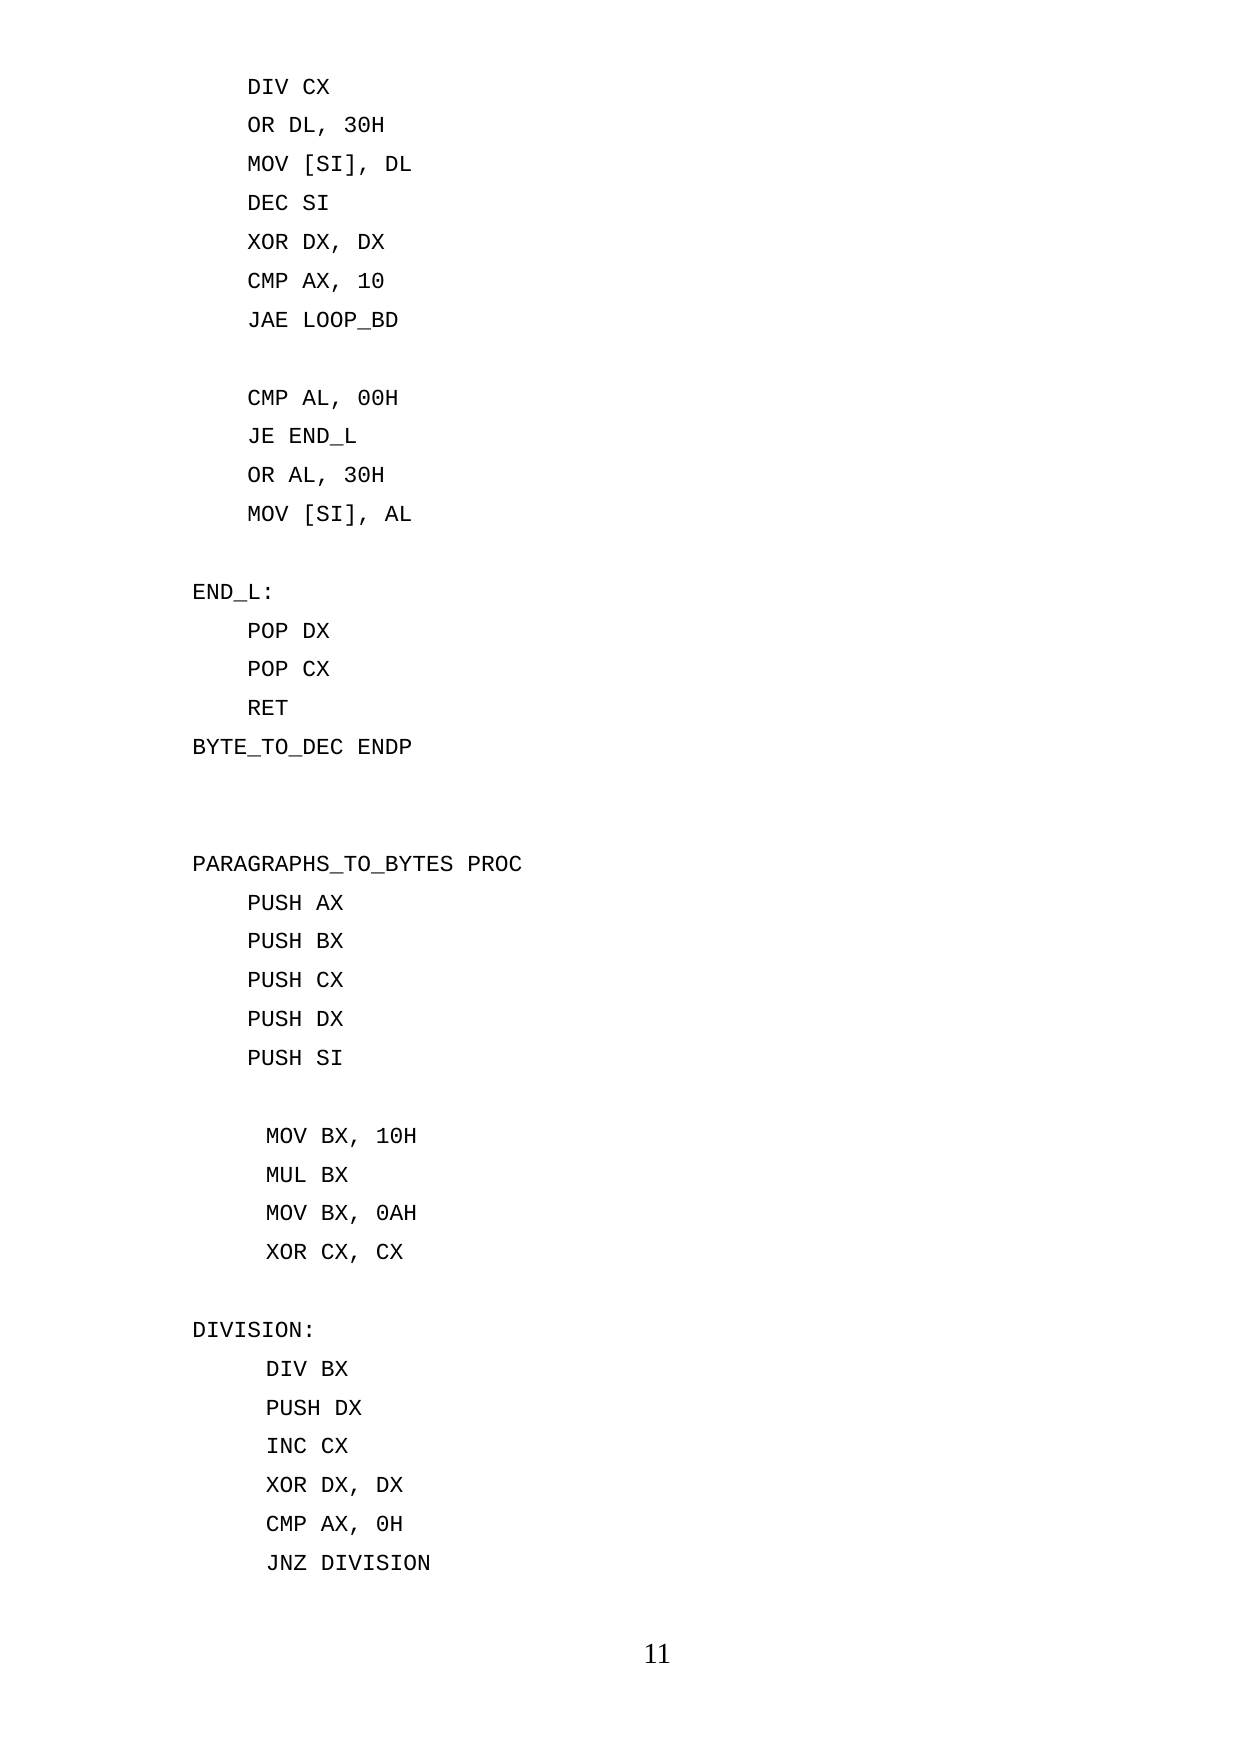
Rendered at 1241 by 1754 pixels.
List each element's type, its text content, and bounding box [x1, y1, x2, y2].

text XOR DX, DX [118, 230, 1122, 256]
text MOV BX, 0AH [118, 1202, 1122, 1228]
text DIVISION: [118, 1318, 1122, 1344]
text JE END_L [118, 425, 1122, 451]
text CMP AL, 00H [118, 386, 1122, 412]
text XOR DX, DX [118, 1474, 1122, 1500]
text DIV BX [118, 1357, 1122, 1383]
text JAE LOOP_BD [118, 308, 1122, 334]
text MOV [SI], AL [118, 502, 1122, 528]
text END_L: [118, 580, 1122, 606]
text BYTE_TO_DEC ENDP [118, 736, 1122, 761]
text OR DL, 30H [118, 114, 1122, 140]
text INC CX [118, 1435, 1122, 1461]
text PUSH DX [118, 1396, 1122, 1422]
text PUSH CX [118, 969, 1122, 994]
text XOR CX, CX [118, 1241, 1122, 1267]
text POP DX [118, 619, 1122, 645]
text PUSH BX [118, 930, 1122, 956]
text MOV [SI], DL [118, 153, 1122, 179]
text DEC SI [118, 192, 1122, 217]
text CMP AX, 0H [118, 1513, 1122, 1538]
text JNZ DIVISION [118, 1551, 1122, 1577]
text PARAGRAPHS_TO_BYTES PROC [118, 852, 1122, 878]
text PUSH DX [118, 1007, 1122, 1033]
text PUSH SI [118, 1046, 1122, 1072]
text OR AL, 30H [118, 463, 1122, 489]
text PUSH AX [118, 891, 1122, 917]
text POP CX [118, 658, 1122, 684]
text DIV CX [118, 75, 1122, 101]
text CMP AX, 10 [118, 269, 1122, 295]
text MUL BX [118, 1163, 1122, 1189]
text MOV BX, 10H [118, 1124, 1122, 1150]
text RET [118, 697, 1122, 723]
